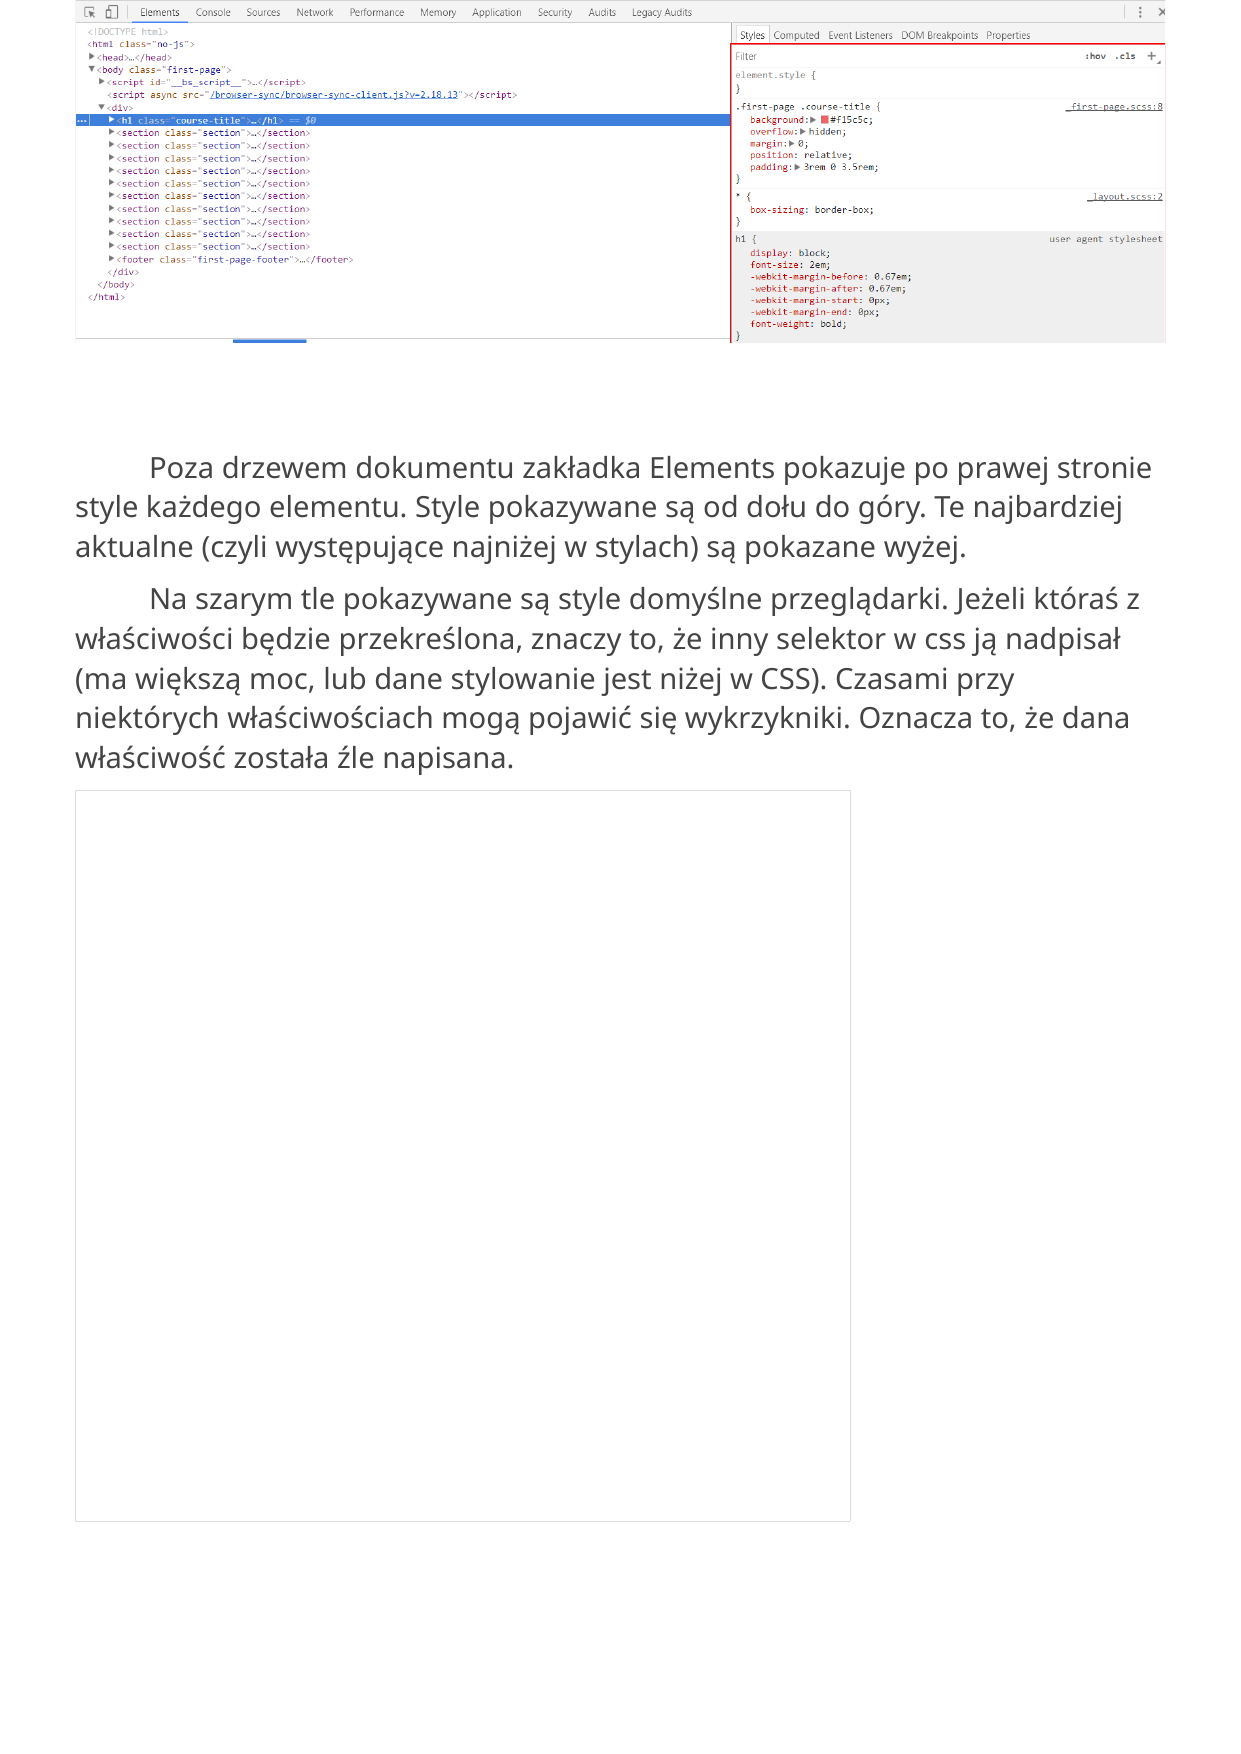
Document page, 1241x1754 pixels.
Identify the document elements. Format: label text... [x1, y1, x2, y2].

text Na szarym tle pokazywane są style domyślne przeglądarki. Jeżeli któraś z właściwości będzie przekreślona, znaczy to, że inny selektor w css ją nadpisał (ma większą moc, lub dane stylowanie jest niżej w CSS). Czasami przy niektórych właściwościach mogą pojawić się wykrzykniki. Oznacza to, że dana właściwość została źle napisana. [75, 578, 1165, 777]
picture [75, 0, 1166, 343]
text Poza drzewem dokumentu zakładka Elements pokazuje po prawej stronie style każdego elementu. Style pokazywane są od dołu do góry. Te najbardziej aktualne (czyli występujące najniżej w stylach) są pokazane wyżej. [75, 447, 1165, 566]
